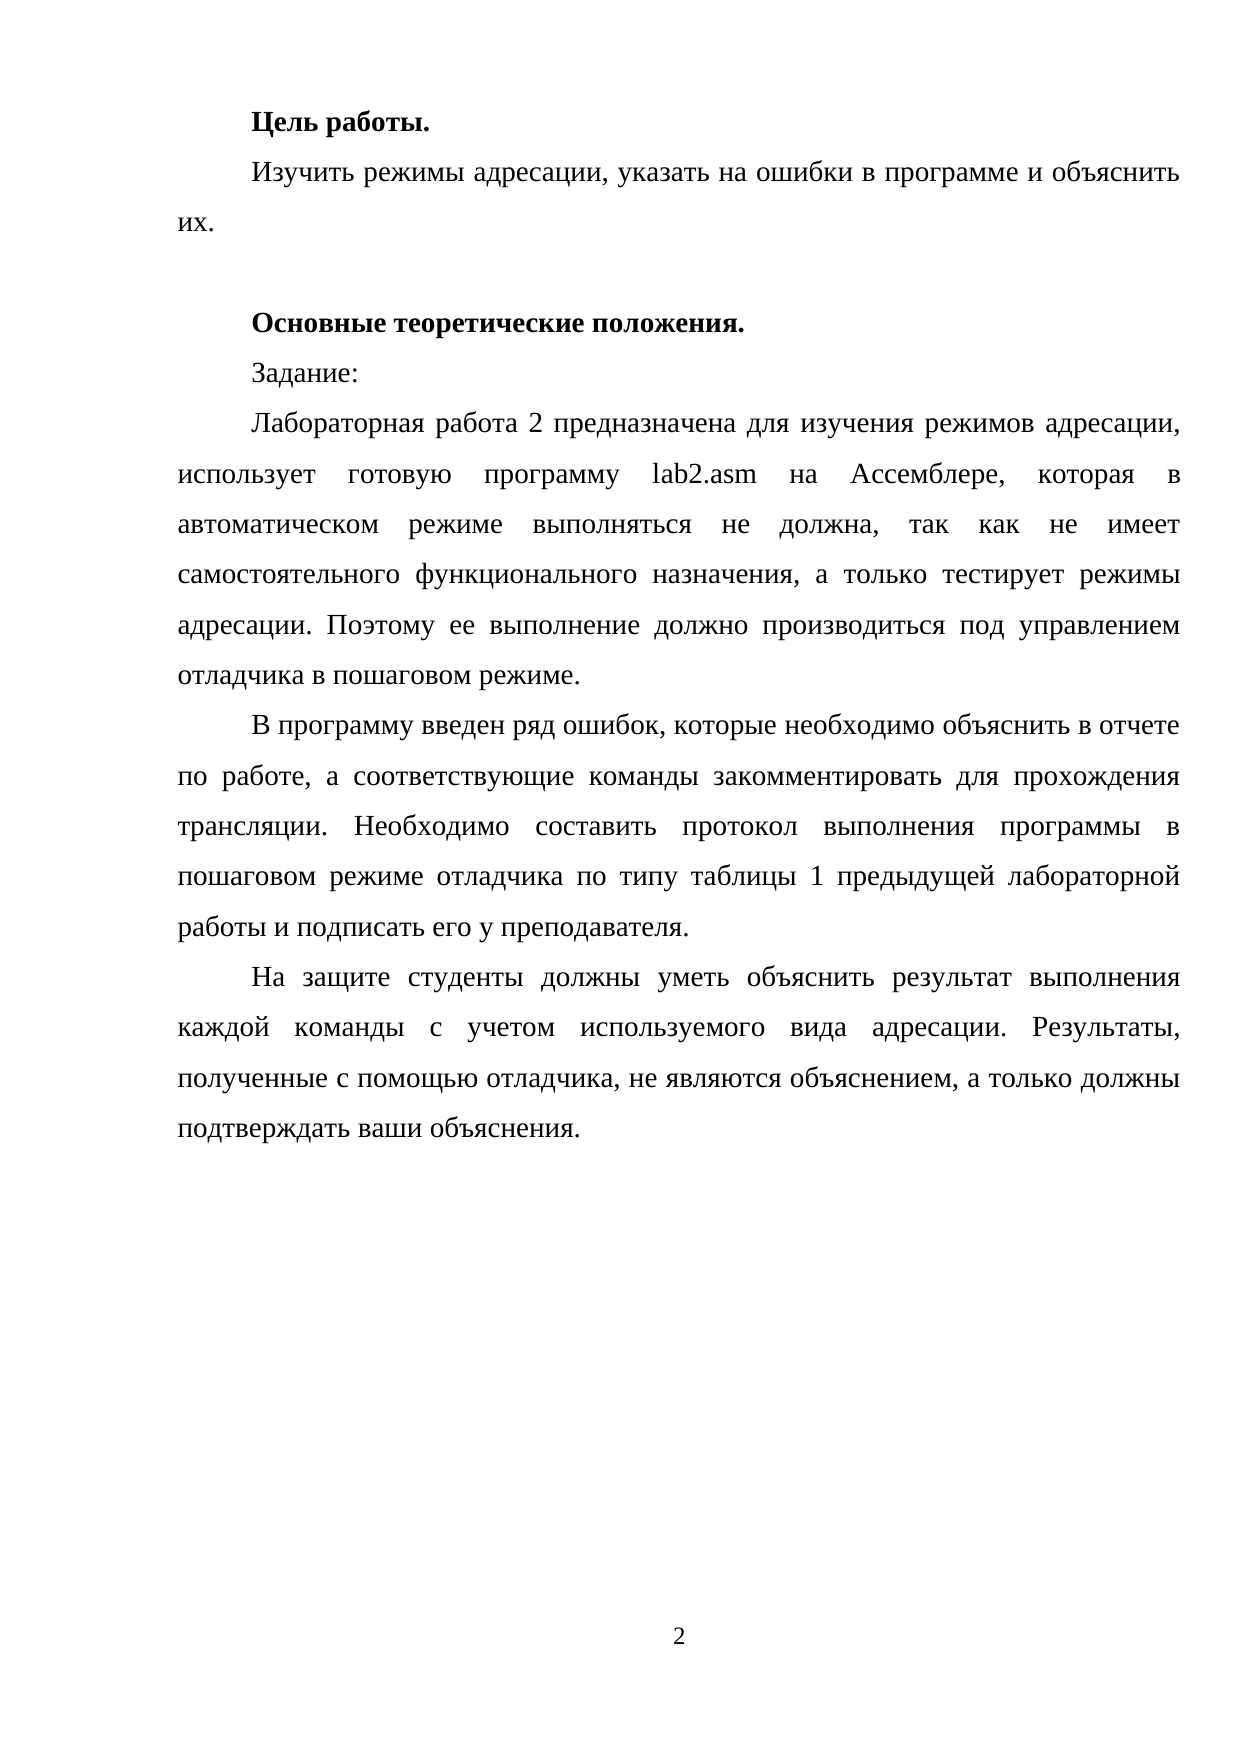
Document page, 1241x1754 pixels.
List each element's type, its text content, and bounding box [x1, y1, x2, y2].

text Задание: [177, 355, 1181, 389]
text На защите студенты должны уметь объяснить результат выполнения каждой команды с учетом используемого вида адресации. Результаты, полученные с помощью отладчика, не являются объяснением, а только должны подтверждать ваши объяснения. [177, 959, 1181, 1143]
text Изучить режимы адресации, указать на ошибки в программе и объяснить их. [177, 154, 1181, 238]
text В программу введен ряд ошибок, которые необходимо объяснить в отчете по работе, а соответствующие команды закомментировать для прохождения трансляции. Необходимо составить протокол выполнения программы в пошаговом режиме отладчика по типу таблицы 1 предыдущей лабораторной работы и подписать его у преподавателя. [177, 707, 1181, 942]
text Основные теоретические положения. [177, 305, 1181, 338]
text Лабораторная работа 2 предназначена для изучения режимов адресации, использует готовую программу lab2.asm на Ассемблере, которая в автоматическом режиме выполняться не должна, так как не имеет самостоятельного функционального назначения, а только тестирует режимы адресации. Поэтому ее выполнение должно производиться под управлением отладчика в пошаговом режиме. [177, 406, 1181, 691]
text Цель работы. [177, 104, 1181, 137]
